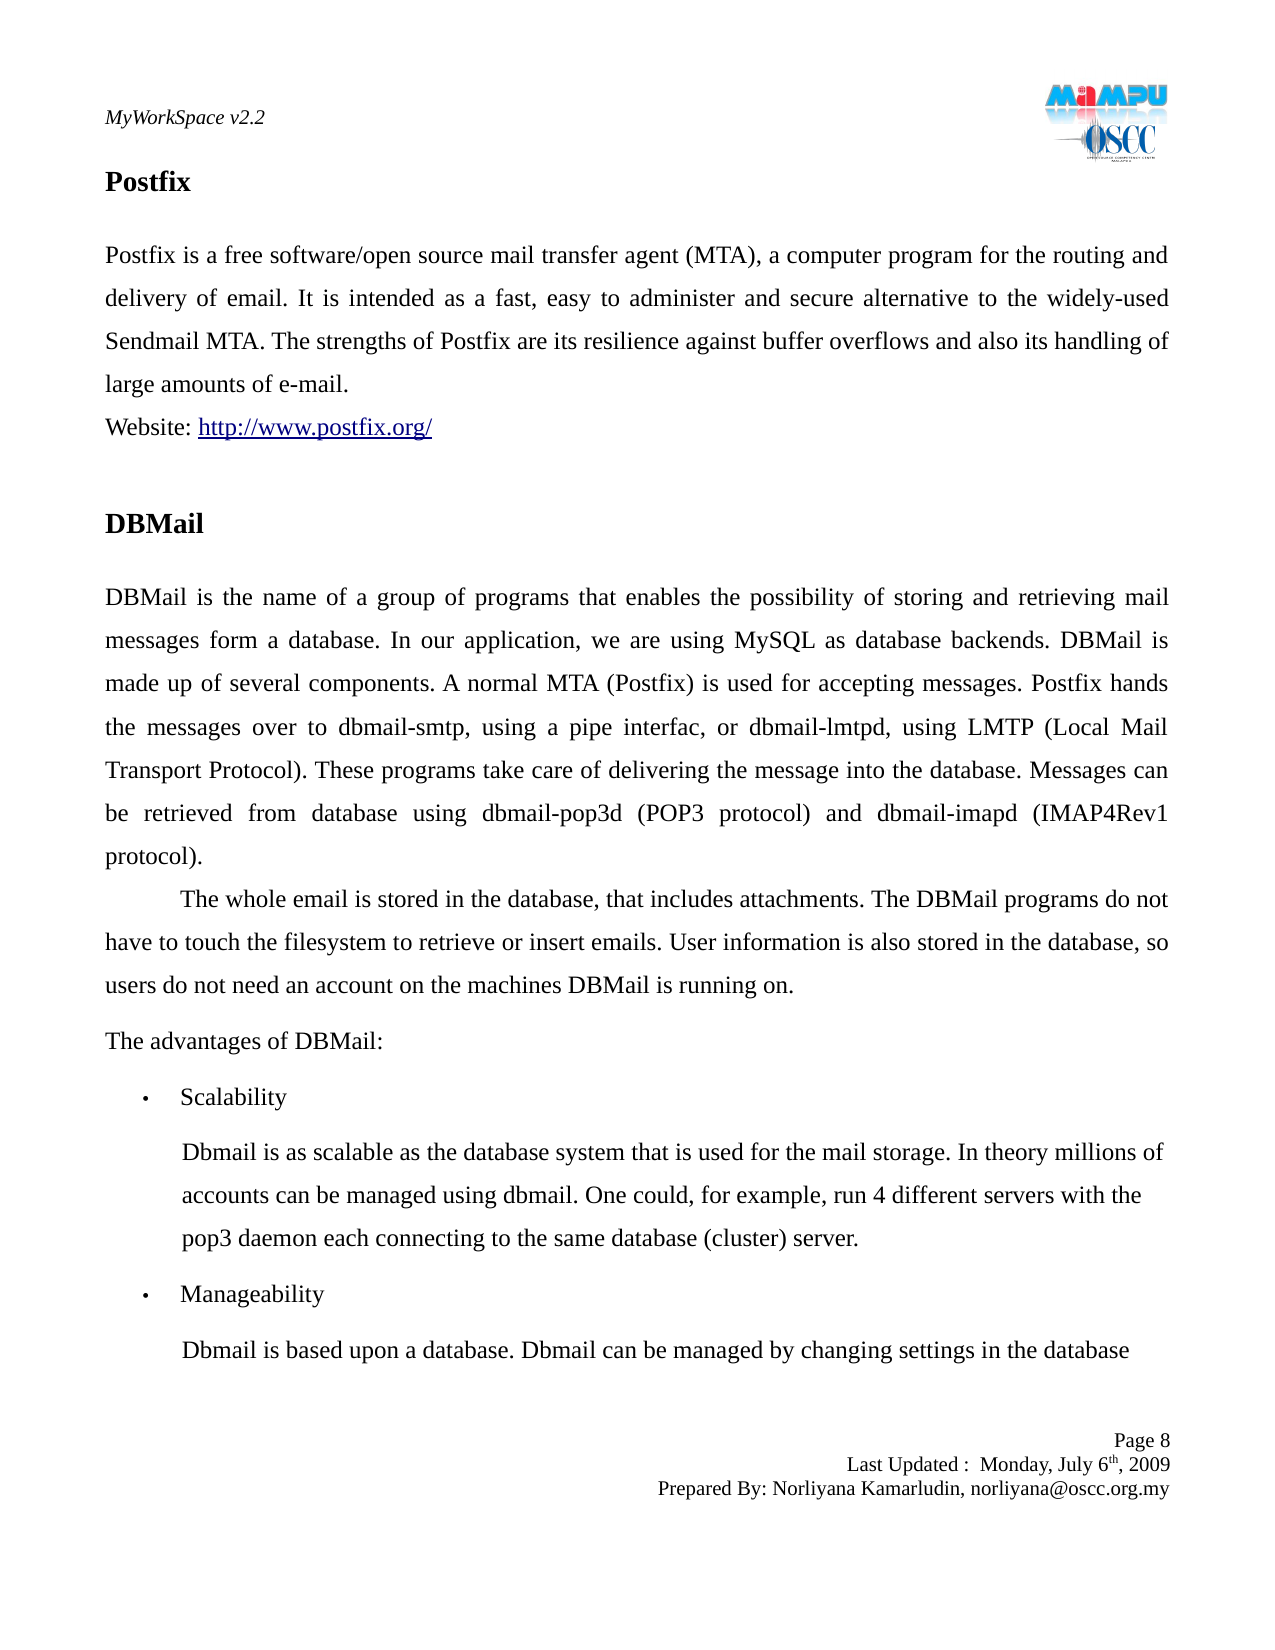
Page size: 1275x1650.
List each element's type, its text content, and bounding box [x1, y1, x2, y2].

subtitle DBMail [105, 506, 1170, 540]
text The whole email is stored in the database, that includes attachments. The DBMail programs do not have to touch the filesystem to retrieve or insert emails. User information is also stored in the database, so users do not need an account on the machines DBMail is running on. [105, 884, 1170, 999]
text The advantages of DBMail: [105, 1026, 1170, 1055]
text Dbmail is as scalable as the database system that is used for the mail storage. In theory millions of accounts can be managed using dbmail. One could, for example, run 4 different servers with the pop3 daemon each connecting to the same database (cluster) server. [182, 1137, 1170, 1252]
list Scalability [142, 1082, 1170, 1110]
text Dbmail is based upon a database. Dbmail can be managed by changing settings in the database [182, 1335, 1170, 1363]
text DBMail is the name of a group of programs that enables the possibility of storing and retrieving mail messages form a database. In our application, we are using MySQL as database backends. DBMail is made up of several components. A normal MTA (Postfix) is used for accepting messages. Postfix hands the messages over to dbmail-smtp, using a pipe interfac, or dbmail-lmtpd, using LMTP (Local Mail Transport Protocol). These programs take care of delivering the message into the database. Messages can be retrieved from database using dbmail-pop3d (POP3 protocol) and dbmail-imapd (IMAP4Rev1 protocol). [105, 582, 1170, 870]
text Postfix is a free software/open source mail transfer agent (MTA), a computer program for the routing and delivery of email. It is intended as a fast, easy to administer and secure alternative to the widely-used Sendmail MTA. The strengths of Postfix are its resilience against buffer overflows and also its handling of large amounts of e-mail. [105, 240, 1170, 398]
picture [1045, 69, 1168, 163]
subtitle Postfix [105, 164, 1170, 197]
text Website: http://www.postfix.org/ [105, 412, 1170, 441]
list Manageability [142, 1279, 1170, 1308]
